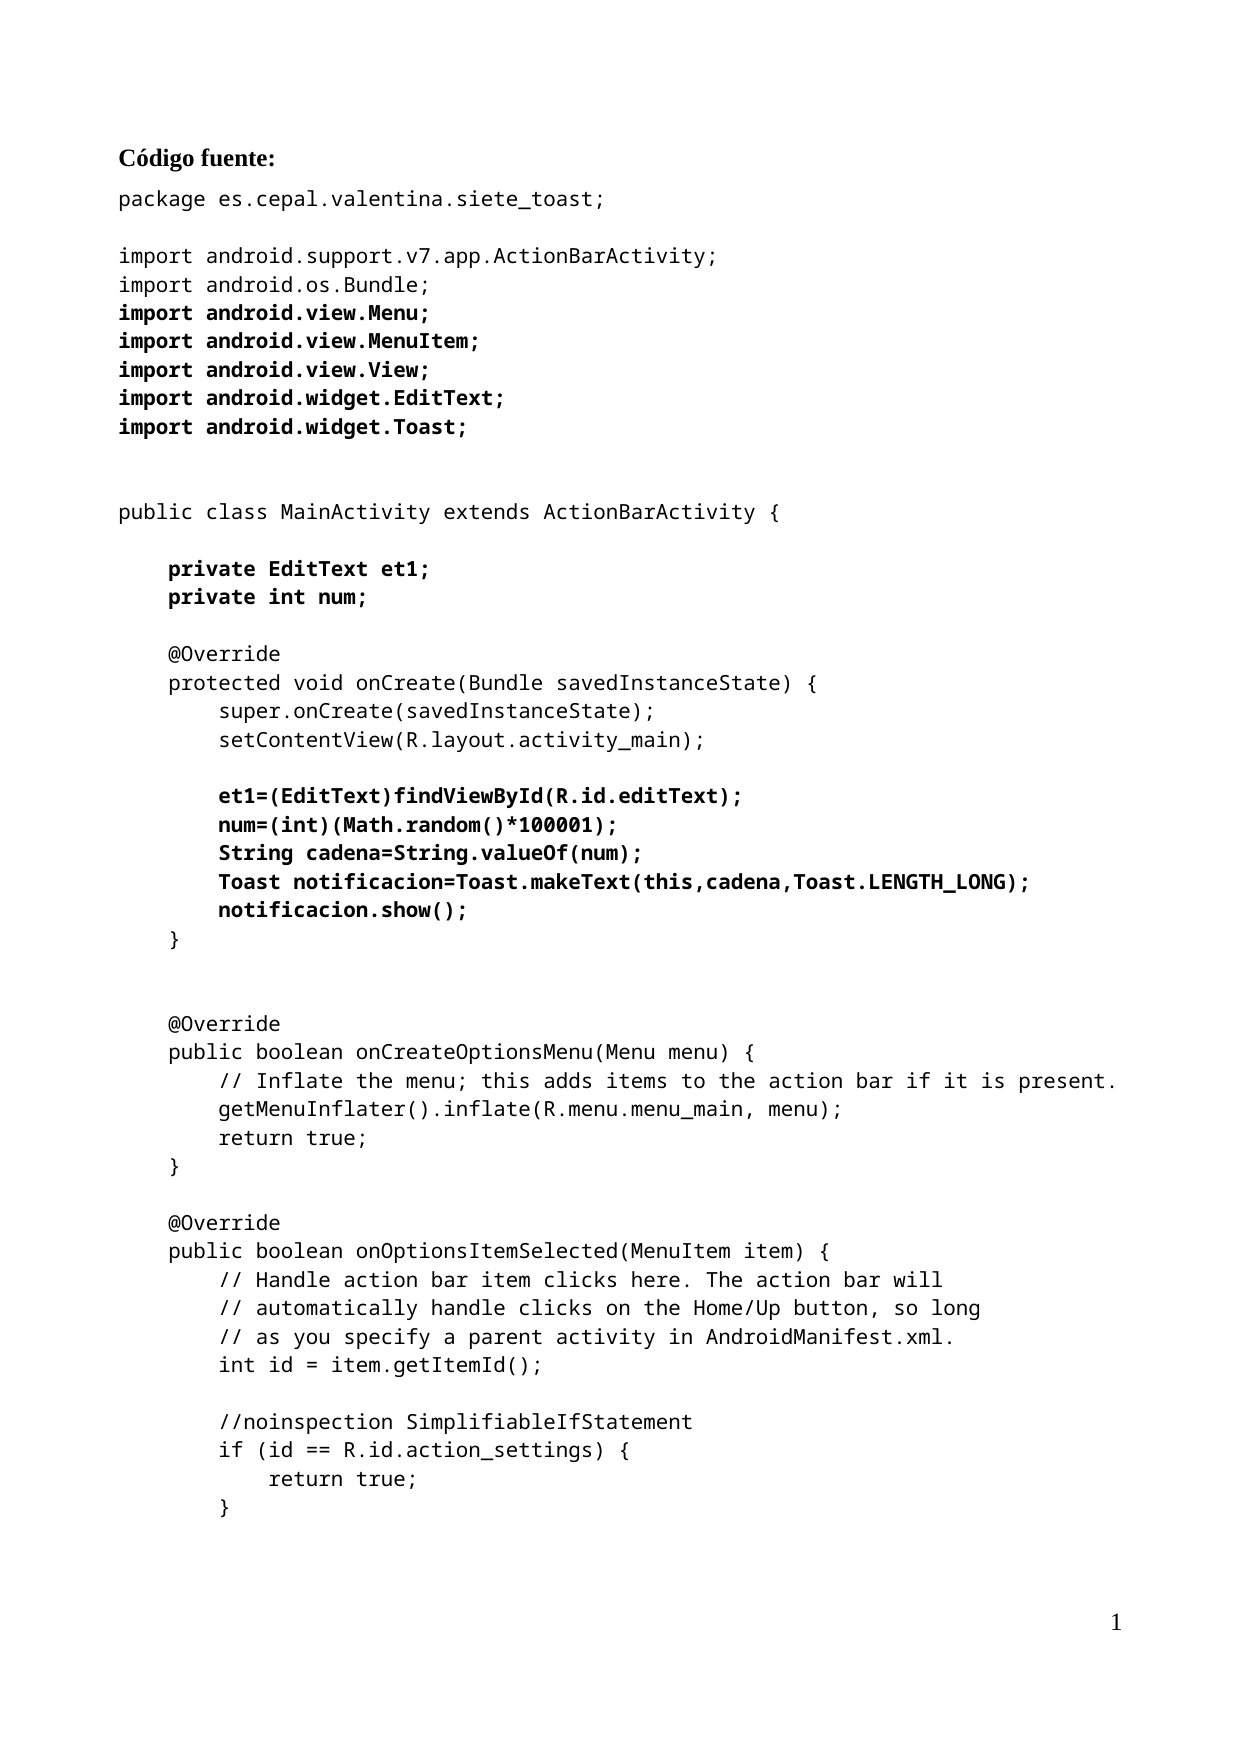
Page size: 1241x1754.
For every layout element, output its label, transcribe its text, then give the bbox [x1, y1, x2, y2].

text Toast notificacion=Toast.makeText(this,cadena,Toast.LENGTH_LONG); [118, 867, 1122, 895]
text } [118, 1492, 1122, 1521]
text import android.view.Menu; [118, 298, 1122, 327]
text package es.cepal.valentina.siete_toast; [118, 184, 1122, 213]
text import android.support.v7.app.ActionBarActivity; [118, 241, 1122, 270]
text private EditText et1; [118, 554, 1122, 582]
text notificacion.show(); [118, 895, 1122, 924]
text // Inflate the menu; this adds items to the action bar if it is present. [118, 1066, 1122, 1094]
text private int num; [118, 582, 1122, 611]
subtitle Código fuente: [118, 143, 1122, 172]
text import android.view.View; [118, 355, 1122, 383]
text @Override [118, 1208, 1122, 1237]
text int id = item.getItemId(); [118, 1350, 1122, 1379]
text super.onCreate(savedInstanceState); [118, 696, 1122, 725]
text // Handle action bar item clicks here. The action bar will [118, 1265, 1122, 1293]
text // as you specify a parent activity in AndroidManifest.xml. [118, 1322, 1122, 1350]
text String cadena=String.valueOf(num); [118, 838, 1122, 867]
text getMenuInflater().inflate(R.menu.menu_main, menu); [118, 1094, 1122, 1123]
text //noinspection SimplifiableIfStatement [118, 1407, 1122, 1436]
text @Override [118, 1009, 1122, 1037]
text } [118, 924, 1122, 952]
text setContentView(R.layout.activity_main); [118, 725, 1122, 753]
text } [118, 1151, 1122, 1180]
text import android.widget.Toast; [118, 412, 1122, 440]
text public class MainActivity extends ActionBarActivity { [118, 497, 1122, 526]
text et1=(EditText)findViewById(R.id.editText); [118, 782, 1122, 810]
text public boolean onCreateOptionsMenu(Menu menu) { [118, 1037, 1122, 1066]
text num=(int)(Math.random()*100001); [118, 810, 1122, 838]
text public boolean onOptionsItemSelected(MenuItem item) { [118, 1237, 1122, 1265]
text if (id == R.id.action_settings) { [118, 1436, 1122, 1464]
text import android.view.MenuItem; [118, 327, 1122, 355]
text protected void onCreate(Bundle savedInstanceState) { [118, 668, 1122, 696]
text @Override [118, 639, 1122, 668]
text return true; [118, 1123, 1122, 1151]
text import android.os.Bundle; [118, 270, 1122, 298]
text return true; [118, 1464, 1122, 1492]
text // automatically handle clicks on the Home/Up button, so long [118, 1293, 1122, 1322]
text import android.widget.EditText; [118, 383, 1122, 412]
